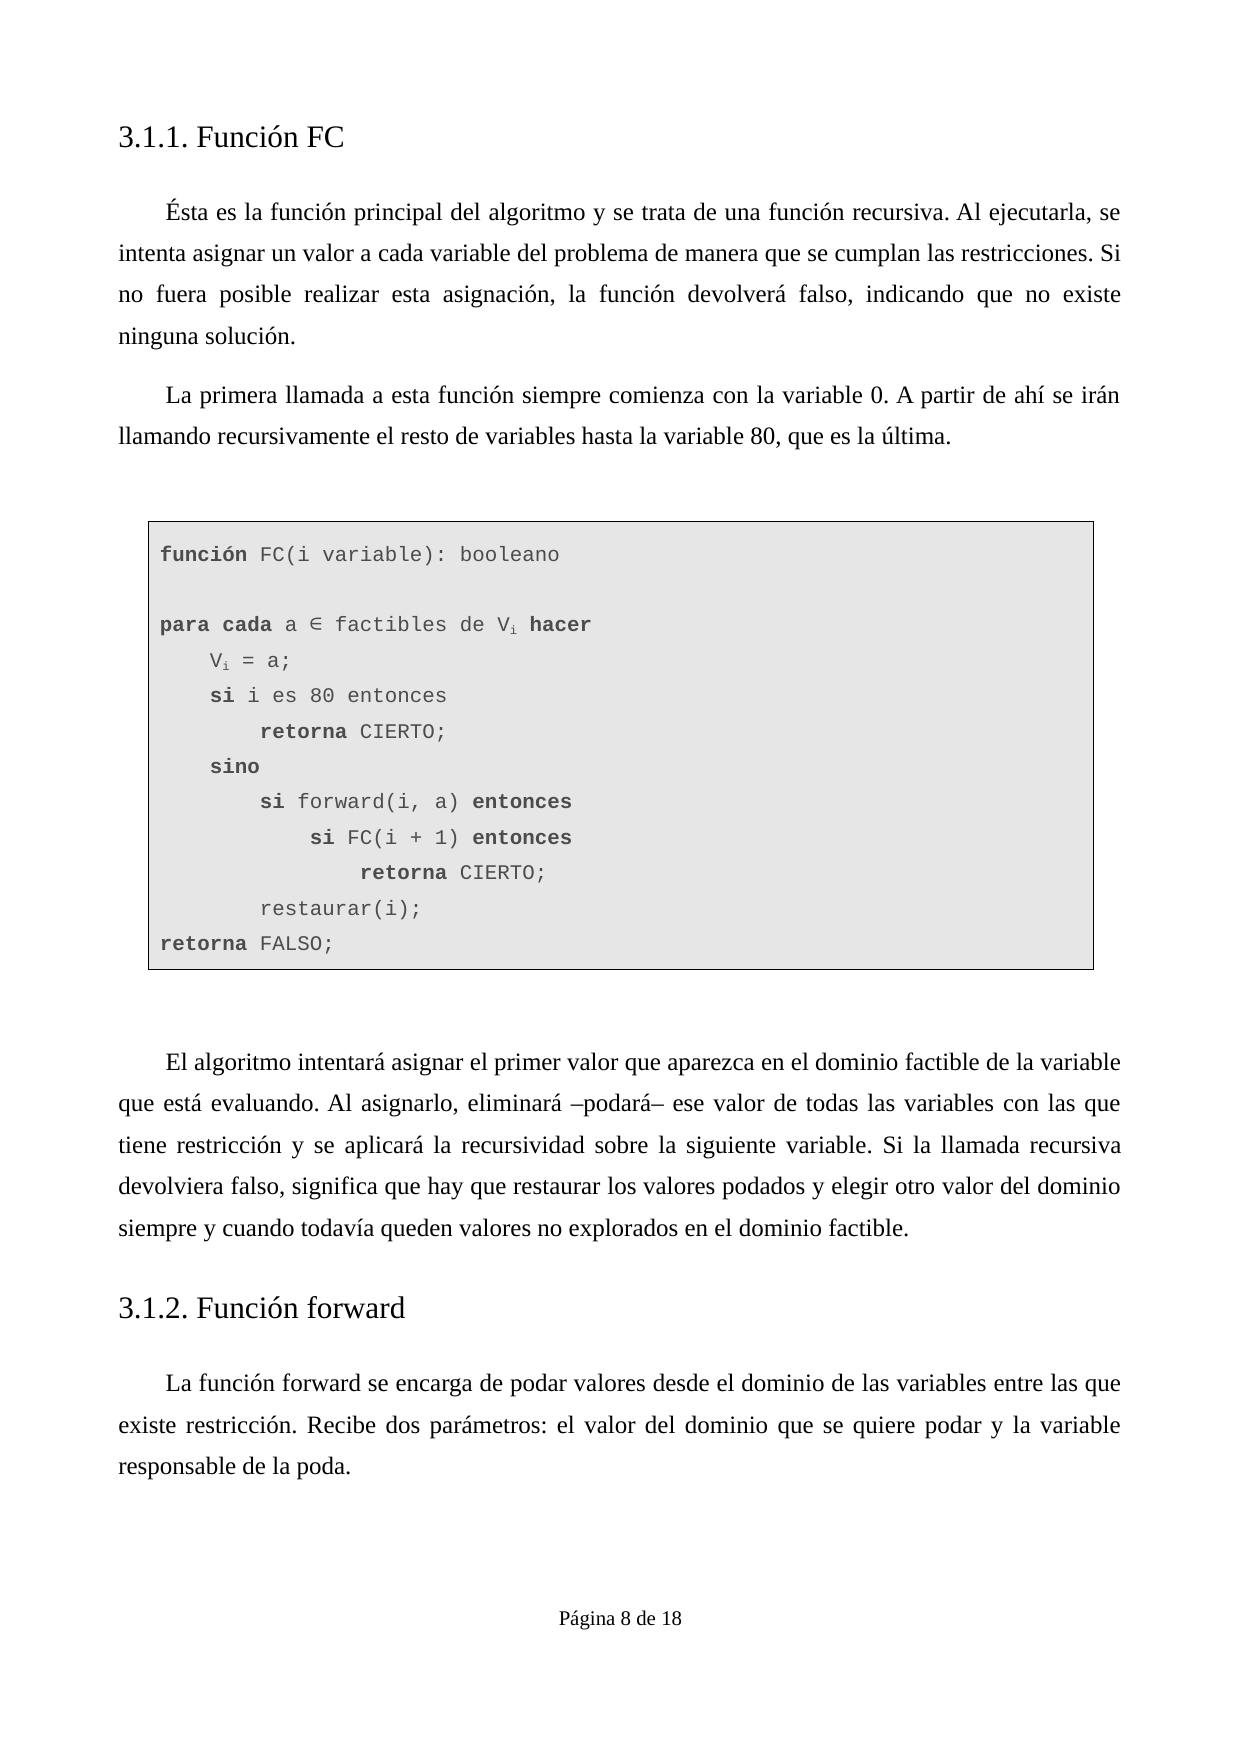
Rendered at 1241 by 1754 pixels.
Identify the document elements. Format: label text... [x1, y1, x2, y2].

text retorna CIERTO; [149, 698, 1093, 733]
text si forward(i, a) entonces [149, 769, 1093, 804]
text retorna FALSO; [149, 910, 1093, 969]
text retorna CIERTO; [149, 839, 1093, 875]
text El algoritmo intentará asignar el primer valor que aparezca en el dominio factible de la variable que está evaluando. Al asignarlo, eliminará –podará– ese valor de todas las variables con las que tiene restricción y se aplicará la recursividad sobre la siguiente variable. Si la llamada recursiva devolviera falso, significa que hay que restaurar los valores podados y elegir otro valor del dominio siempre y cuando todavía queden valores no explorados en el dominio factible. [118, 1037, 1122, 1244]
text Vi = a; [149, 627, 1093, 662]
text restaurar(i); [149, 875, 1093, 910]
text La función forward se encarga de podar valores desde el dominio de las variables entre las que existe restricción. Recibe dos parámetros: el valor del dominio que se quiere podar y la variable responsable de la poda. [118, 1359, 1122, 1483]
subtitle 3.1.2. Función forward [118, 1290, 1122, 1326]
subtitle 3.1.1. Función FC [118, 118, 1122, 154]
text si i es 80 entonces [149, 662, 1093, 698]
text para cada a ∈ factibles de Vi hacer [149, 592, 1093, 627]
text función FC(i variable): booleano [149, 522, 1093, 556]
text La primera llamada a esta función siempre comienza con la variable 0. A partir de ahí se irán llamando recursivamente el resto de variables hasta la variable 80, que es la última. [118, 370, 1122, 453]
text sino [149, 733, 1093, 769]
text si FC(i + 1) entonces [149, 804, 1093, 839]
text Ésta es la función principal del algoritmo y se trata de una función recursiva. Al ejecutarla, se intenta asignar un valor a cada variable del problema de manera que se cumplan las restricciones. Si no fuera posible realizar esta asignación, la función devolverá falso, indicando que no existe ninguna solución. [118, 187, 1122, 352]
